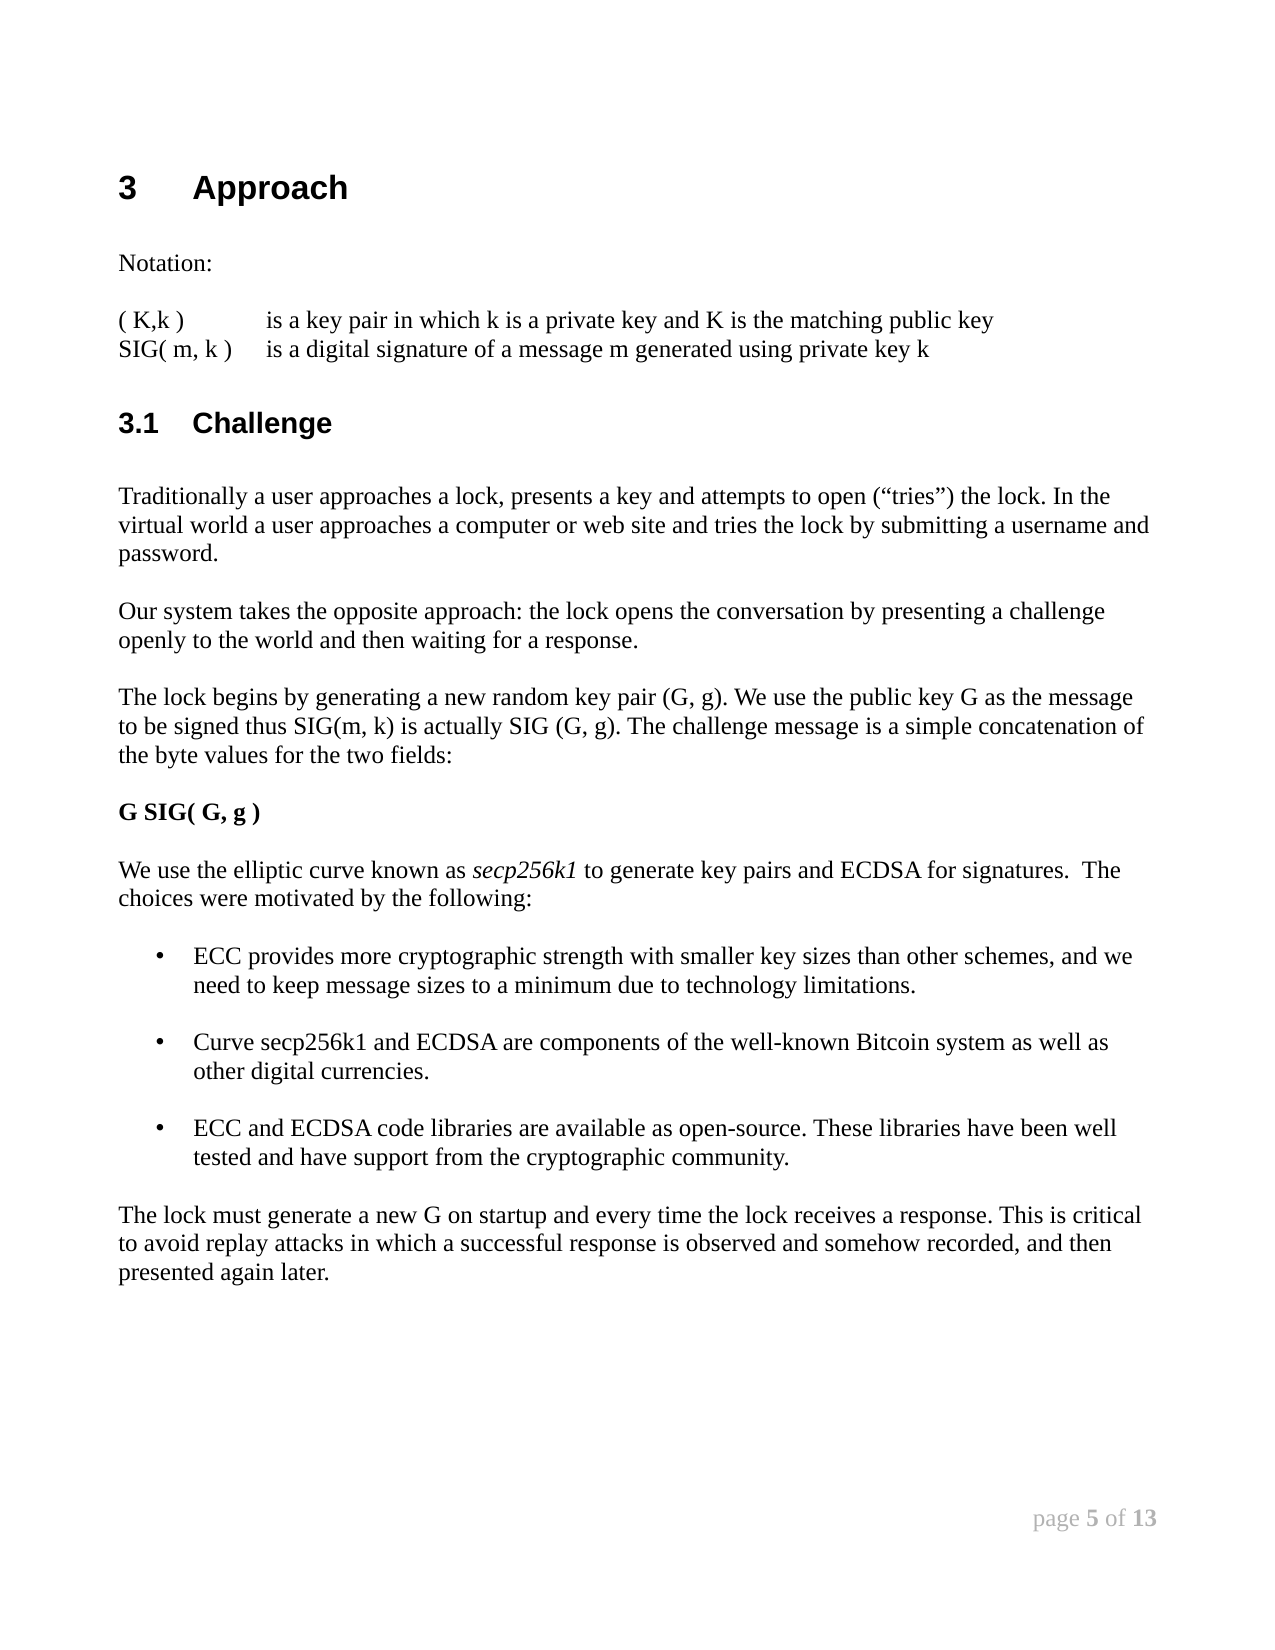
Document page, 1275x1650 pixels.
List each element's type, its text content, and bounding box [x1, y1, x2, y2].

subtitle 3 Approach [118, 168, 1157, 206]
text Notation: [118, 248, 1157, 276]
list Curve secp256k1 and ECDSA are components of the well-known Bitcoin system as well as other digital currencies. [156, 1027, 1157, 1085]
text G SIG( G, g ) [118, 797, 1157, 826]
list ECC and ECDSA code libraries are available as open-source. These libraries have been well tested and have support from the cryptographic community. [156, 1113, 1157, 1171]
text Traditionally a user approaches a lock, presents a key and attempts to open (“tries”) the lock. In the virtual world a user approaches a computer or web site and tries the lock by submitting a username and password. [118, 481, 1157, 567]
text Our system takes the opposite approach: the lock opens the conversation by presenting a challenge openly to the world and then waiting for a response. [118, 596, 1157, 653]
text ( K,k ) is a key pair in which k is a private key and K is the matching public key [118, 305, 1157, 334]
subtitle 3.1 Challenge [118, 406, 1157, 440]
list ECC provides more cryptographic strength with smaller key sizes than other schemes, and we need to keep message sizes to a minimum due to technology limitations. [156, 941, 1157, 998]
text The lock begins by generating a new random key pair (G, g). We use the public key G as the message to be signed thus SIG(m, k) is actually SIG (G, g). The challenge message is a simple concatenation of the byte values for the two fields: [118, 682, 1157, 768]
text We use the elliptic curve known as secp256k1 to generate key pairs and ECDSA for signatures. The choices were motivated by the following: [118, 855, 1157, 912]
text SIG( m, k ) is a digital signature of a message m generated using private key k [118, 334, 1157, 363]
text The lock must generate a new G on startup and every time the lock receives a response. This is critical to avoid replay attacks in which a successful response is observed and somehow recorded, and then presented again later. [118, 1200, 1157, 1286]
